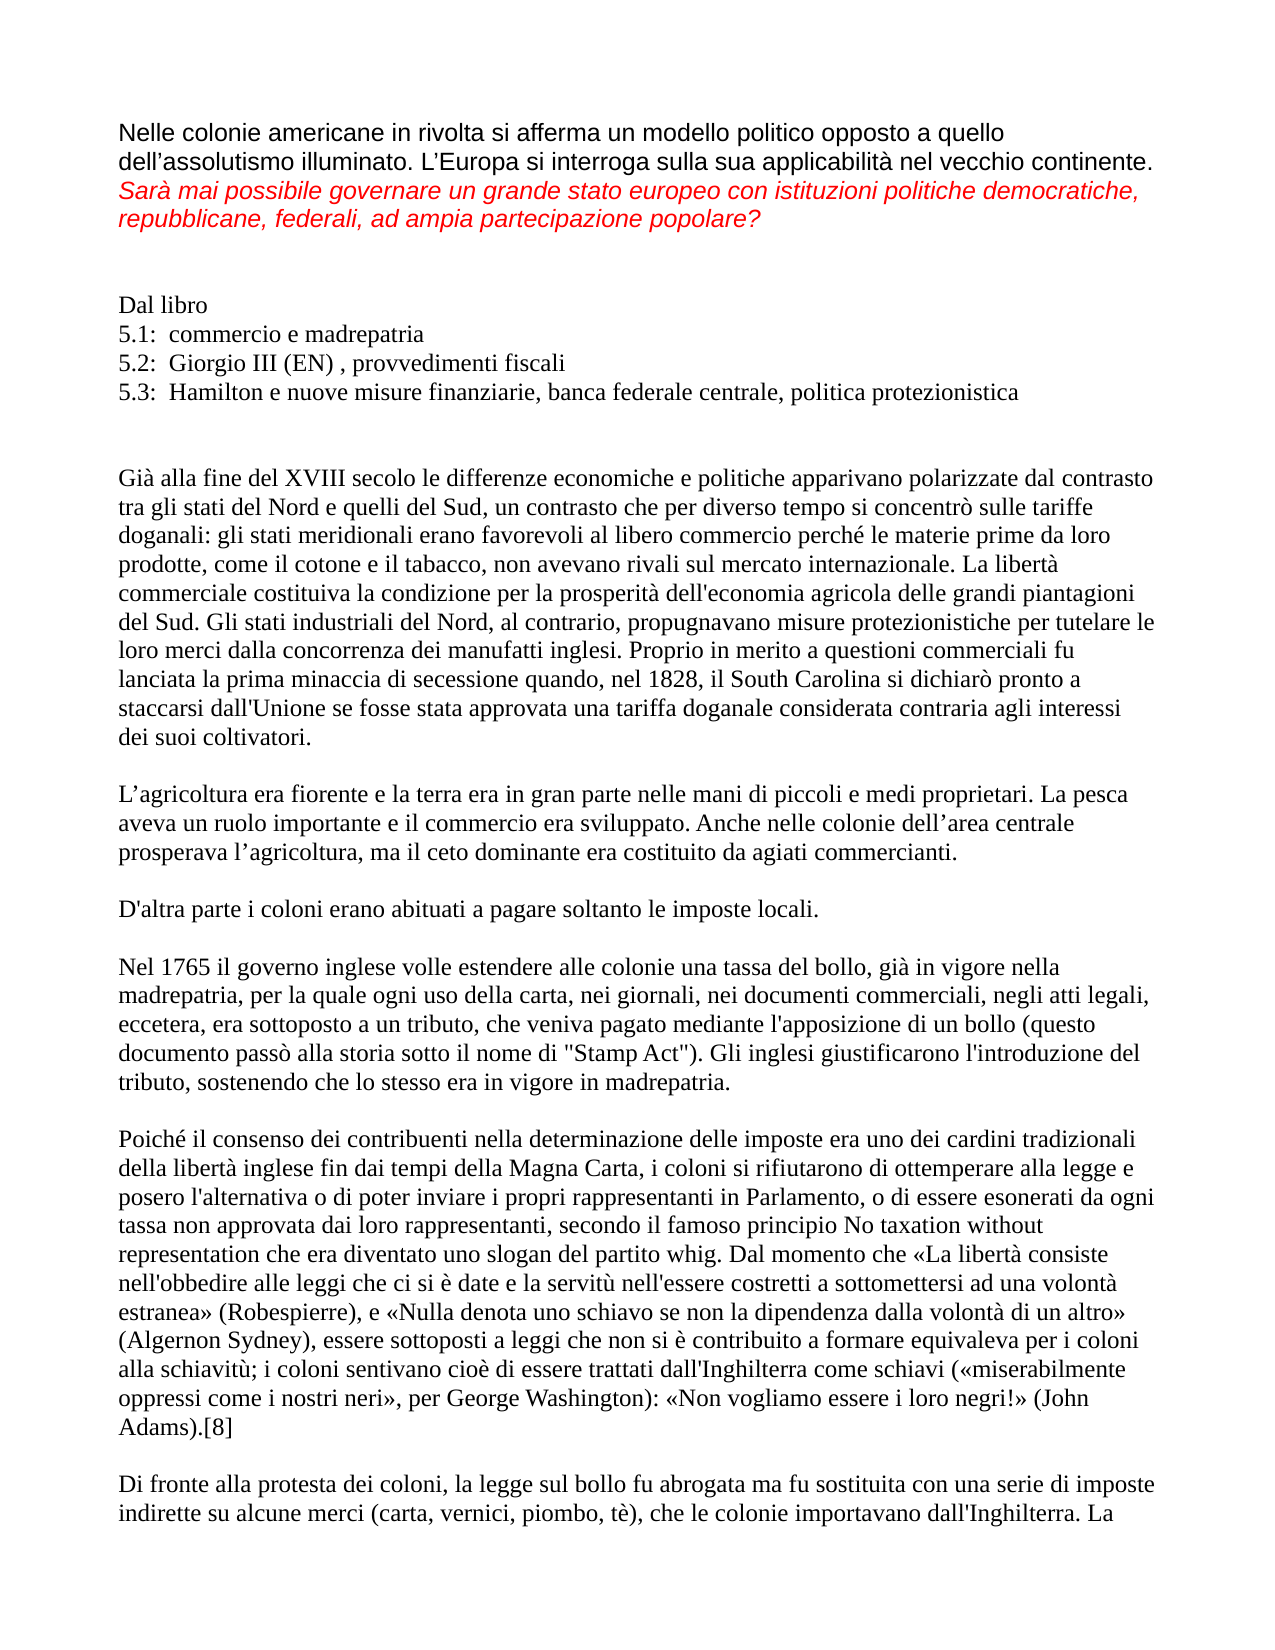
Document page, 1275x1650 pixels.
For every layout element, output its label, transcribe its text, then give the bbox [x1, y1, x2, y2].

text Nelle colonie americane in rivolta si afferma un modello politico opposto a quello dell’assolutismo illuminato. L’Europa si interroga sulla sua applicabilità nel vecchio continente. Sarà mai possibile governare un grande stato europeo con istituzioni politiche democratiche, repubblicane, federali, ad ampia partecipazione popolare? [118, 118, 1157, 233]
text Di fronte alla protesta dei coloni, la legge sul bollo fu abrogata ma fu sostituita con una serie di imposte indirette su alcune merci (carta, vernici, piombo, tè), che le colonie importavano dall'Inghilterra. La [118, 1469, 1157, 1527]
text Già alla fine del XVIII secolo le differenze economiche e politiche apparivano polarizzate dal contrasto tra gli stati del Nord e quelli del Sud, un contrasto che per diverso tempo si concentrò sulle tariffe doganali: gli stati meridionali erano favorevoli al libero commercio perché le materie prime da loro prodotte, come il cotone e il tabacco, non avevano rivali sul mercato internazionale. La libertà commerciale costituiva la condizione per la prosperità dell'economia agricola delle grandi piantagioni del Sud. Gli stati industriali del Nord, al contrario, propugnavano misure protezionistiche per tutelare le loro merci dalla concorrenza dei manufatti inglesi. Proprio in merito a questioni commerciali fu lanciata la prima minaccia di secessione quando, nel 1828, il South Carolina si dichiarò pronto a staccarsi dall'Unione se fosse stata approvata una tariffa doganale considerata contraria agli interessi dei suoi coltivatori. [118, 463, 1157, 751]
text 5.2: Giorgio III (EN) , provvedimenti fiscali [118, 348, 1157, 377]
text 5.1: commercio e madrepatria [118, 319, 1157, 348]
text Dal libro [118, 291, 1157, 319]
text Nel 1765 il governo inglese volle estendere alle colonie una tassa del bollo, già in vigore nella madrepatria, per la quale ogni uso della carta, nei giornali, nei documenti commerciali, negli atti legali, eccetera, era sottoposto a un tributo, che veniva pagato mediante l'apposizione di un bollo (questo documento passò alla storia sotto il nome di "Stamp Act"). Gli inglesi giustificarono l'introduzione del tributo, sostenendo che lo stesso era in vigore in madrepatria. [118, 952, 1157, 1096]
text 5.3: Hamilton e nuove misure finanziarie, banca federale centrale, politica protezionistica [118, 377, 1157, 406]
text L’agricoltura era fiorente e la terra era in gran parte nelle mani di piccoli e medi proprietari. La pesca aveva un ruolo importante e il commercio era sviluppato. Anche nelle colonie dell’area centrale prosperava l’agricoltura, ma il ceto dominante era costituito da agiati commercianti. [118, 779, 1157, 866]
text Poiché il consenso dei contribuenti nella determinazione delle imposte era uno dei cardini tradizionali della libertà inglese fin dai tempi della Magna Carta, i coloni si rifiutarono di ottemperare alla legge e posero l'alternativa o di poter inviare i propri rappresentanti in Parlamento, o di essere esonerati da ogni tassa non approvata dai loro rappresentanti, secondo il famoso principio No taxation without representation che era diventato uno slogan del partito whig. Dal momento che «La libertà consiste nell'obbedire alle leggi che ci si è date e la servitù nell'essere costretti a sottomettersi ad una volontà estranea» (Robespierre), e «Nulla denota uno schiavo se non la dipendenza dalla volontà di un altro» (Algernon Sydney), essere sottoposti a leggi che non si è contribuito a formare equivaleva per i coloni alla schiavitù; i coloni sentivano cioè di essere trattati dall'Inghilterra come schiavi («miserabilmente oppressi come i nostri neri», per George Washington): «Non vogliamo essere i loro negri!» (John Adams).[8] [118, 1124, 1157, 1441]
text D'altra parte i coloni erano abituati a pagare soltanto le imposte locali. [118, 894, 1157, 923]
